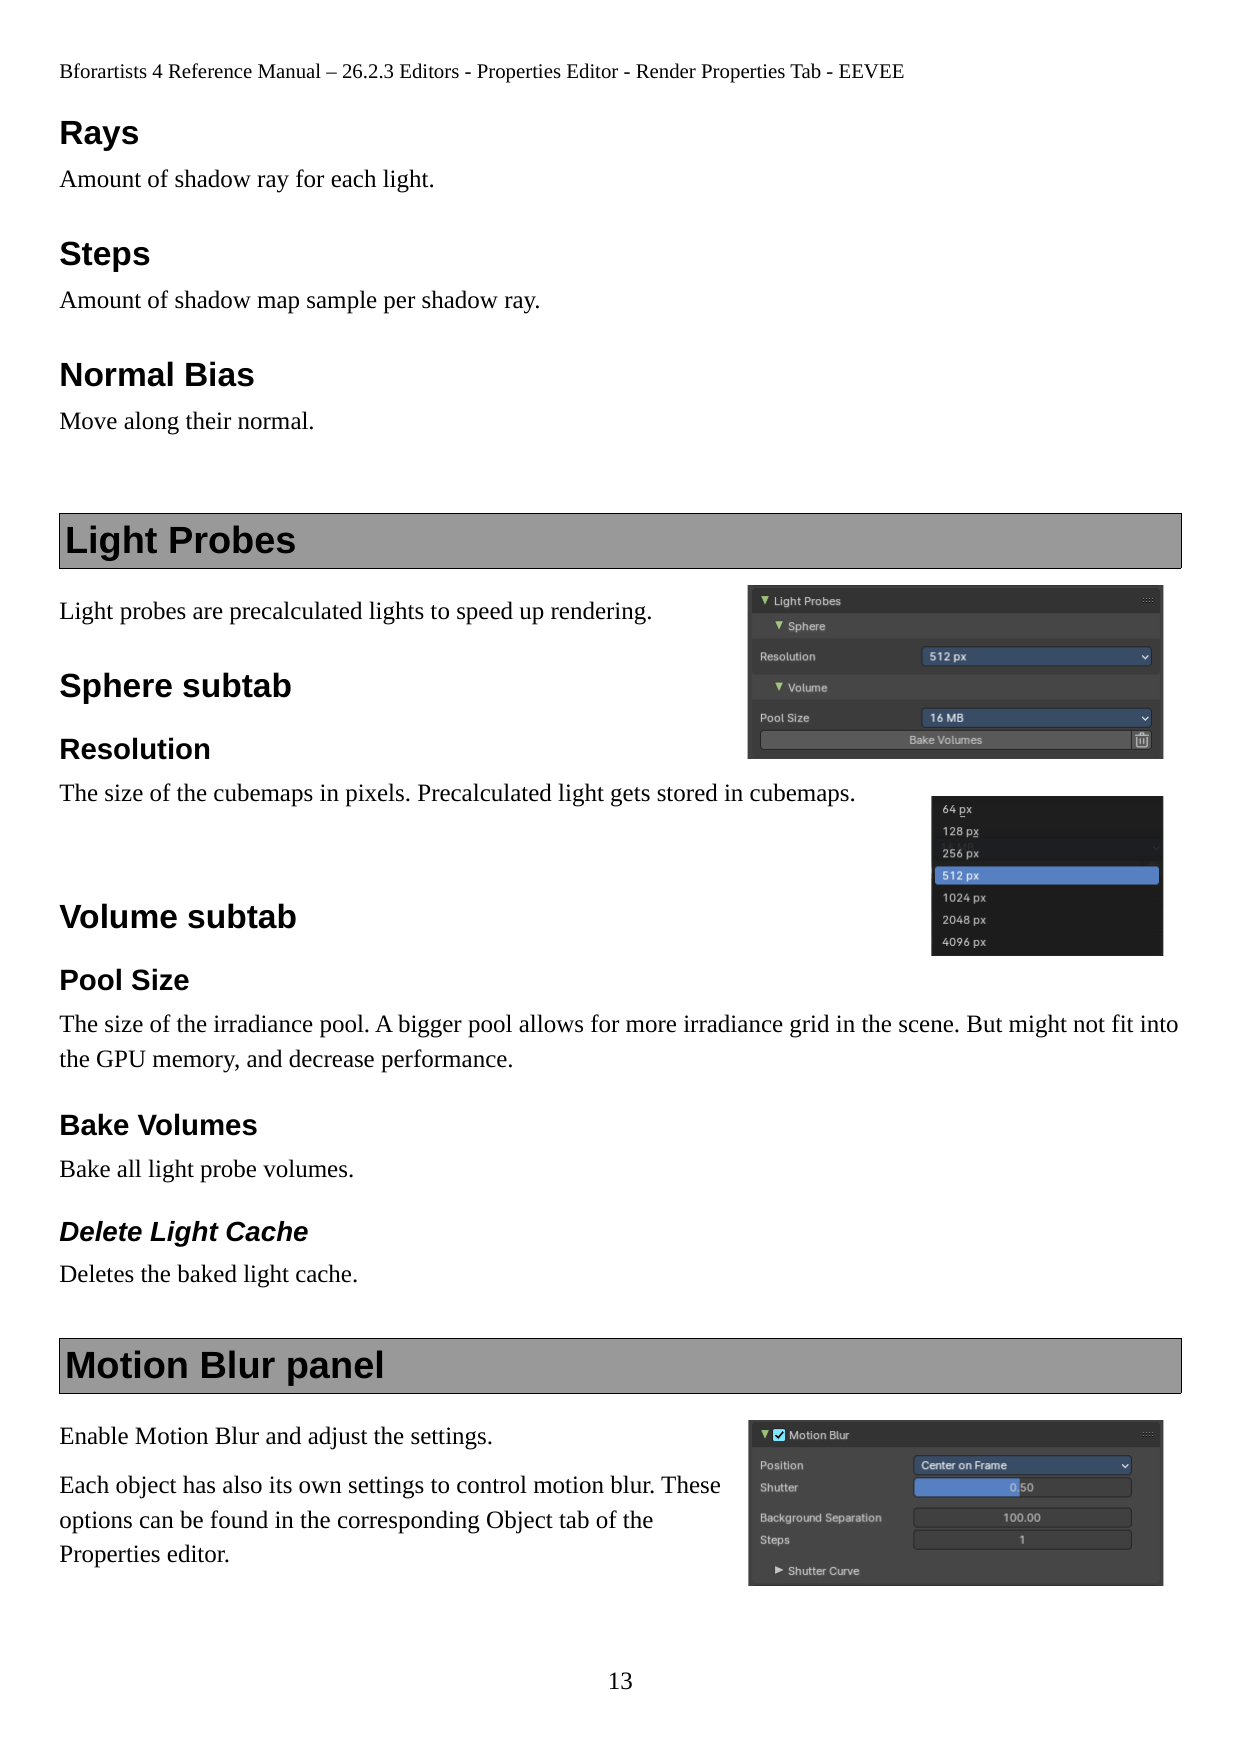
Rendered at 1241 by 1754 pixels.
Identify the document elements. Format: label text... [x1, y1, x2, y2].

subtitle Sphere subtab [59, 666, 747, 705]
text Light probes are precalculated lights to speed up rendering. [59, 596, 747, 625]
subtitle [1164, 897, 1181, 936]
text Move along their normal. [59, 406, 1181, 434]
text Amount of shadow map sample per shadow ray. [59, 285, 1181, 313]
subtitle Pool Size [59, 963, 1181, 997]
text The size of the cubemaps in pixels. Precalculated light gets stored in cubemaps. [59, 778, 1181, 807]
subtitle Delete Light Cache [59, 1215, 1181, 1247]
table_header Motion Blur panel [60, 1339, 1181, 1393]
table_header Light Probes [60, 514, 1181, 568]
text Each object has also its own settings to control motion blur. These options can be found in the corresponding Object tab of the Properties editor. [59, 1471, 748, 1568]
subtitle Resolution [59, 732, 1181, 766]
text Deletes the baked light cache. [59, 1259, 1181, 1288]
subtitle Rays [59, 113, 1181, 151]
text The size of the irradiance pool. A bigger pool allows for more irradiance grid in the scene. But might not fit into the GPU memory, and decrease performance. [59, 1009, 1181, 1072]
picture [931, 796, 1164, 956]
subtitle [1164, 666, 1181, 705]
subtitle Steps [59, 234, 1181, 272]
picture [748, 1420, 1164, 1586]
subtitle Volume subtab [59, 897, 931, 936]
text Bake all light probe volumes. [59, 1154, 1181, 1182]
subtitle Bake Volumes [59, 1107, 1181, 1141]
text Enable Motion Blur and adjust the settings. [59, 1421, 748, 1450]
text Amount of shadow ray for each light. [59, 164, 1181, 192]
subtitle Normal Bias [59, 355, 1181, 393]
picture [747, 585, 1164, 759]
